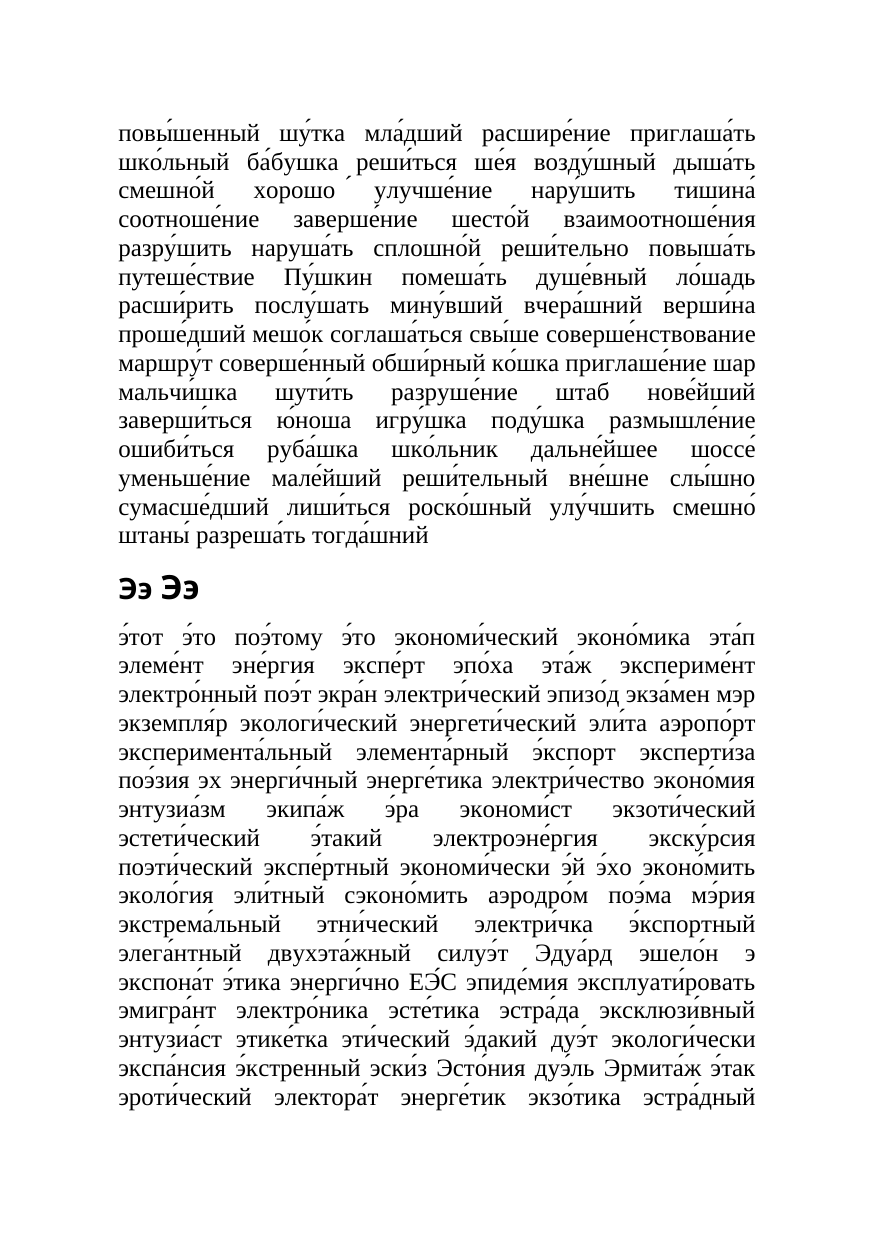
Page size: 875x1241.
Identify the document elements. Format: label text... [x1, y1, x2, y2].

text повы́шенный шу́тка мла́дший расшире́ние приглаша́ть шко́льный ба́бушка реши́ться ше́я возду́шный дыша́ть смешно́й хорошо́ улучше́ние нару́шить тишина́ соотноше́ние заверше́ние шесто́й взаимоотноше́ния разру́шить наруша́ть сплошно́й реши́тельно повыша́ть путеше́ствие Пу́шкин помеша́ть душе́вный ло́шадь расши́рить послу́шать мину́вший вчера́шний верши́на проше́дший мешо́к соглаша́ться свы́ше соверше́нствование маршру́т соверше́нный обши́рный ко́шка приглаше́ние шар мальчи́шка шути́ть разруше́ние штаб нове́йший заверши́ться ю́ноша игру́шка поду́шка размышле́ние ошиби́ться руба́шка шко́льник дальне́йшее шоссе́ уменьше́ние мале́йший реши́тельный вне́шне слы́шно сумасше́дший лиши́ться роско́шный улу́чшить смешно́ штаны́ разреша́ть тогда́шний [118, 118, 756, 549]
subtitle Ээ Ээ [118, 564, 756, 609]
text э́тот э́то поэ́тому э́то экономи́ческий эконо́мика эта́п элеме́нт эне́ргия экспе́рт эпо́ха эта́ж экспериме́нт электро́нный поэ́т экра́н электри́ческий эпизо́д экза́мен мэр экземпля́р экологи́ческий энергети́ческий эли́та аэропо́рт эксперимента́льный элемента́рный э́кспорт эксперти́за поэ́зия эх энерги́чный энерге́тика электри́чество эконо́мия энтузиа́зм экипа́ж э́ра экономи́ст экзоти́ческий эстети́ческий э́такий электроэне́ргия экску́рсия поэти́ческий экспе́ртный экономи́чески э́й э́хо эконо́мить эколо́гия эли́тный сэконо́мить аэродро́м поэ́ма мэ́рия экстрема́льный этни́ческий электри́чка э́кспортный элега́нтный двухэта́жный силуэ́т Эдуа́рд эшело́н э экспона́т э́тика энерги́чно ЕЭ́С эпиде́мия эксплуати́ровать эмигра́нт электро́ника эсте́тика эстра́да эксклюзи́вный энтузиа́ст этике́тка эти́ческий э́дакий дуэ́т экологи́чески экспа́нсия э́кстренный эски́з Эсто́ния дуэ́ль Эрмита́ж э́так эроти́ческий электора́т энерге́тик экзо́тика эстра́дный [118, 622, 756, 1111]
